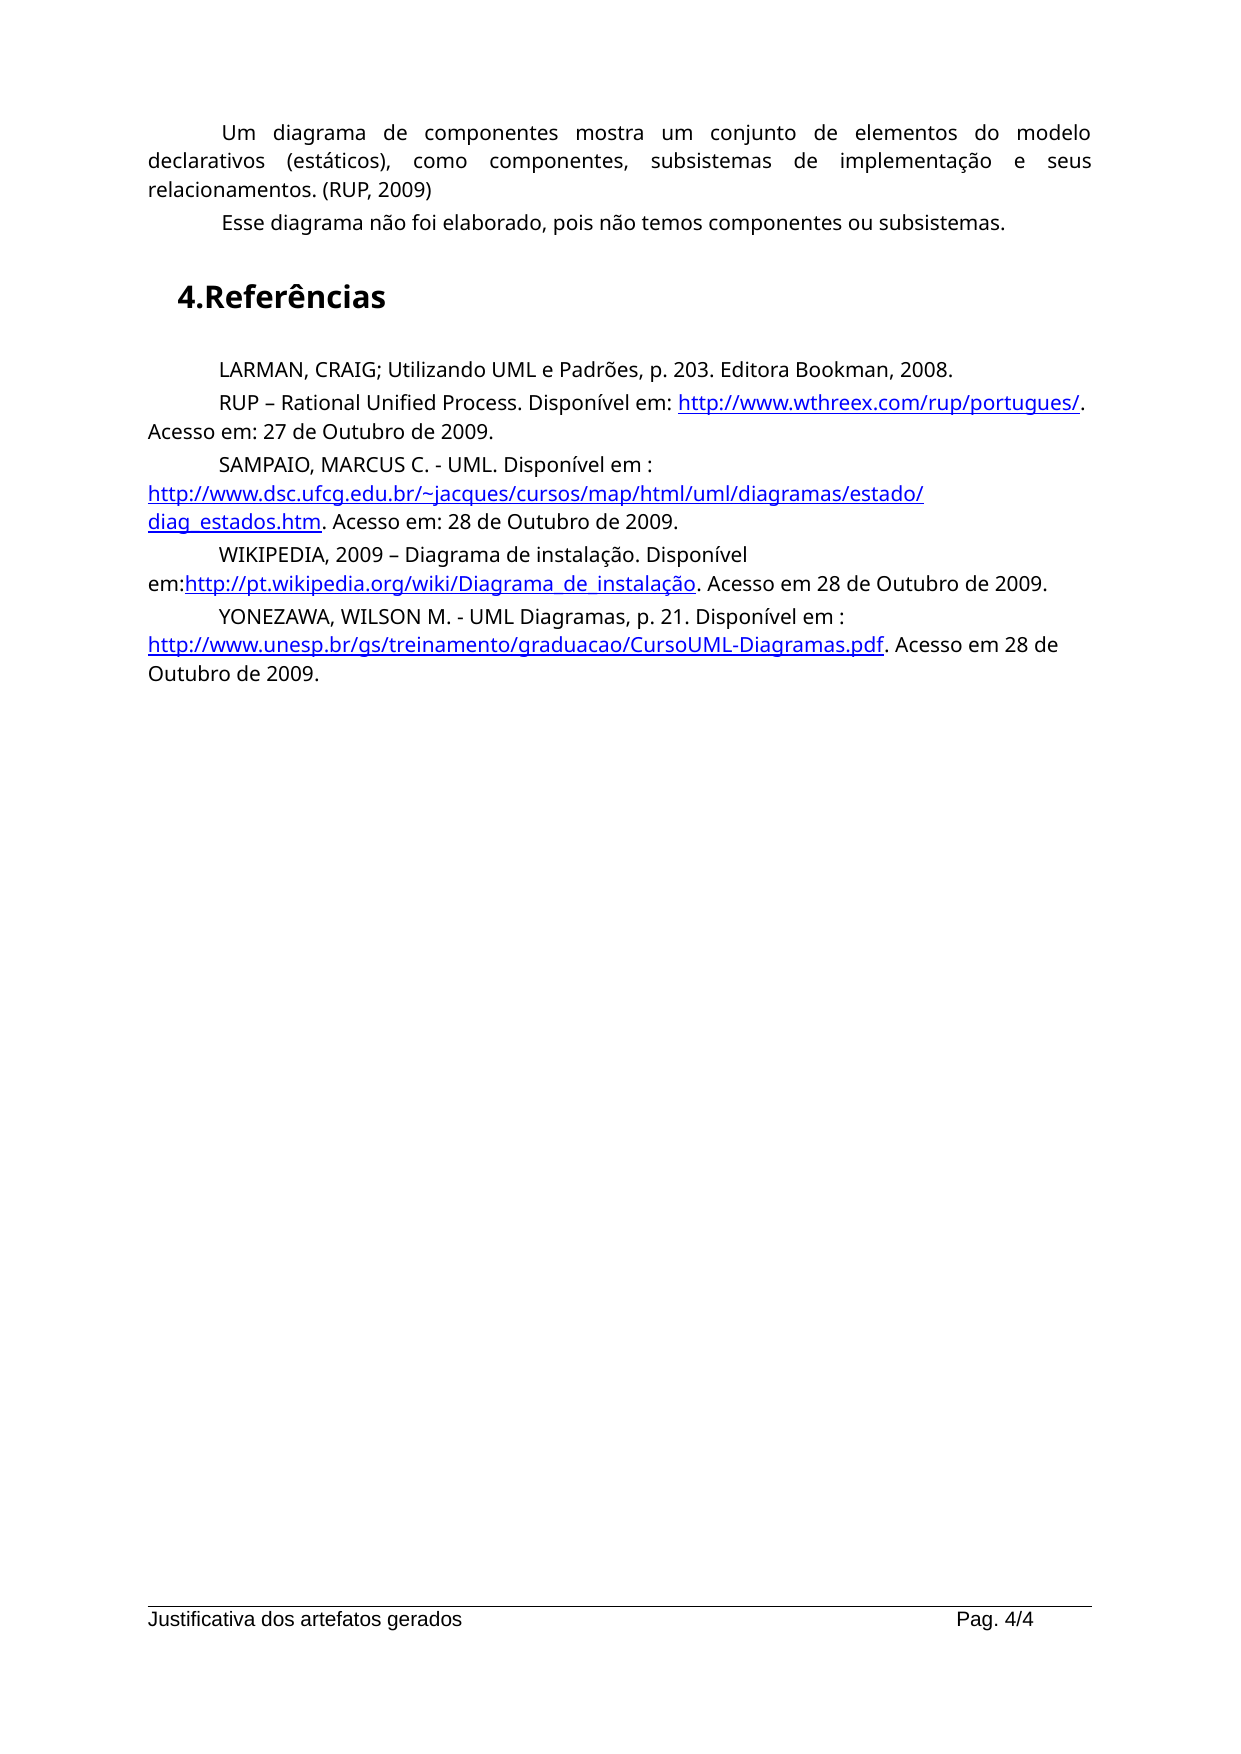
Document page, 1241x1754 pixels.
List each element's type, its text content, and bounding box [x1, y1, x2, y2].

text Um diagrama de componentes mostra um conjunto de elementos do modelo declarativos (estáticos), como componentes, subsistemas de implementação e seus relacionamentos. (RUP, 2009) [148, 118, 1092, 203]
text Esse diagrama não foi elaborado, pois não temos componentes ou subsistemas. [148, 208, 1092, 237]
text LARMAN, CRAIG; Utilizando UML e Padrões, p. 203. Editora Bookman, 2008. [148, 355, 1092, 384]
text YONEZAWA, WILSON M. - UML Diagramas, p. 21. Disponível em : http://www.unesp.br/gs/treinamento/graduacao/CursoUML-Diagramas.pdf. Acesso em 28 de Outubro de 2009. [148, 602, 1092, 687]
subtitle Referências [148, 275, 1092, 317]
text SAMPAIO, MARCUS C. - UML. Disponível em : http://www.dsc.ufcg.edu.br/~jacques/cursos/map/html/uml/diagramas/estado/diag_estados.htm. Acesso em: 28 de Outubro de 2009. [148, 450, 1092, 536]
text WIKIPEDIA, 2009 – Diagrama de instalação. Disponível em:http://pt.wikipedia.org/wiki/Diagrama_de_instalação. Acesso em 28 de Outubro de 2009. [148, 540, 1092, 597]
text RUP – Rational Unified Process. Disponível em: http://www.wthreex.com/rup/portugues/. Acesso em: 27 de Outubro de 2009. [148, 388, 1092, 445]
